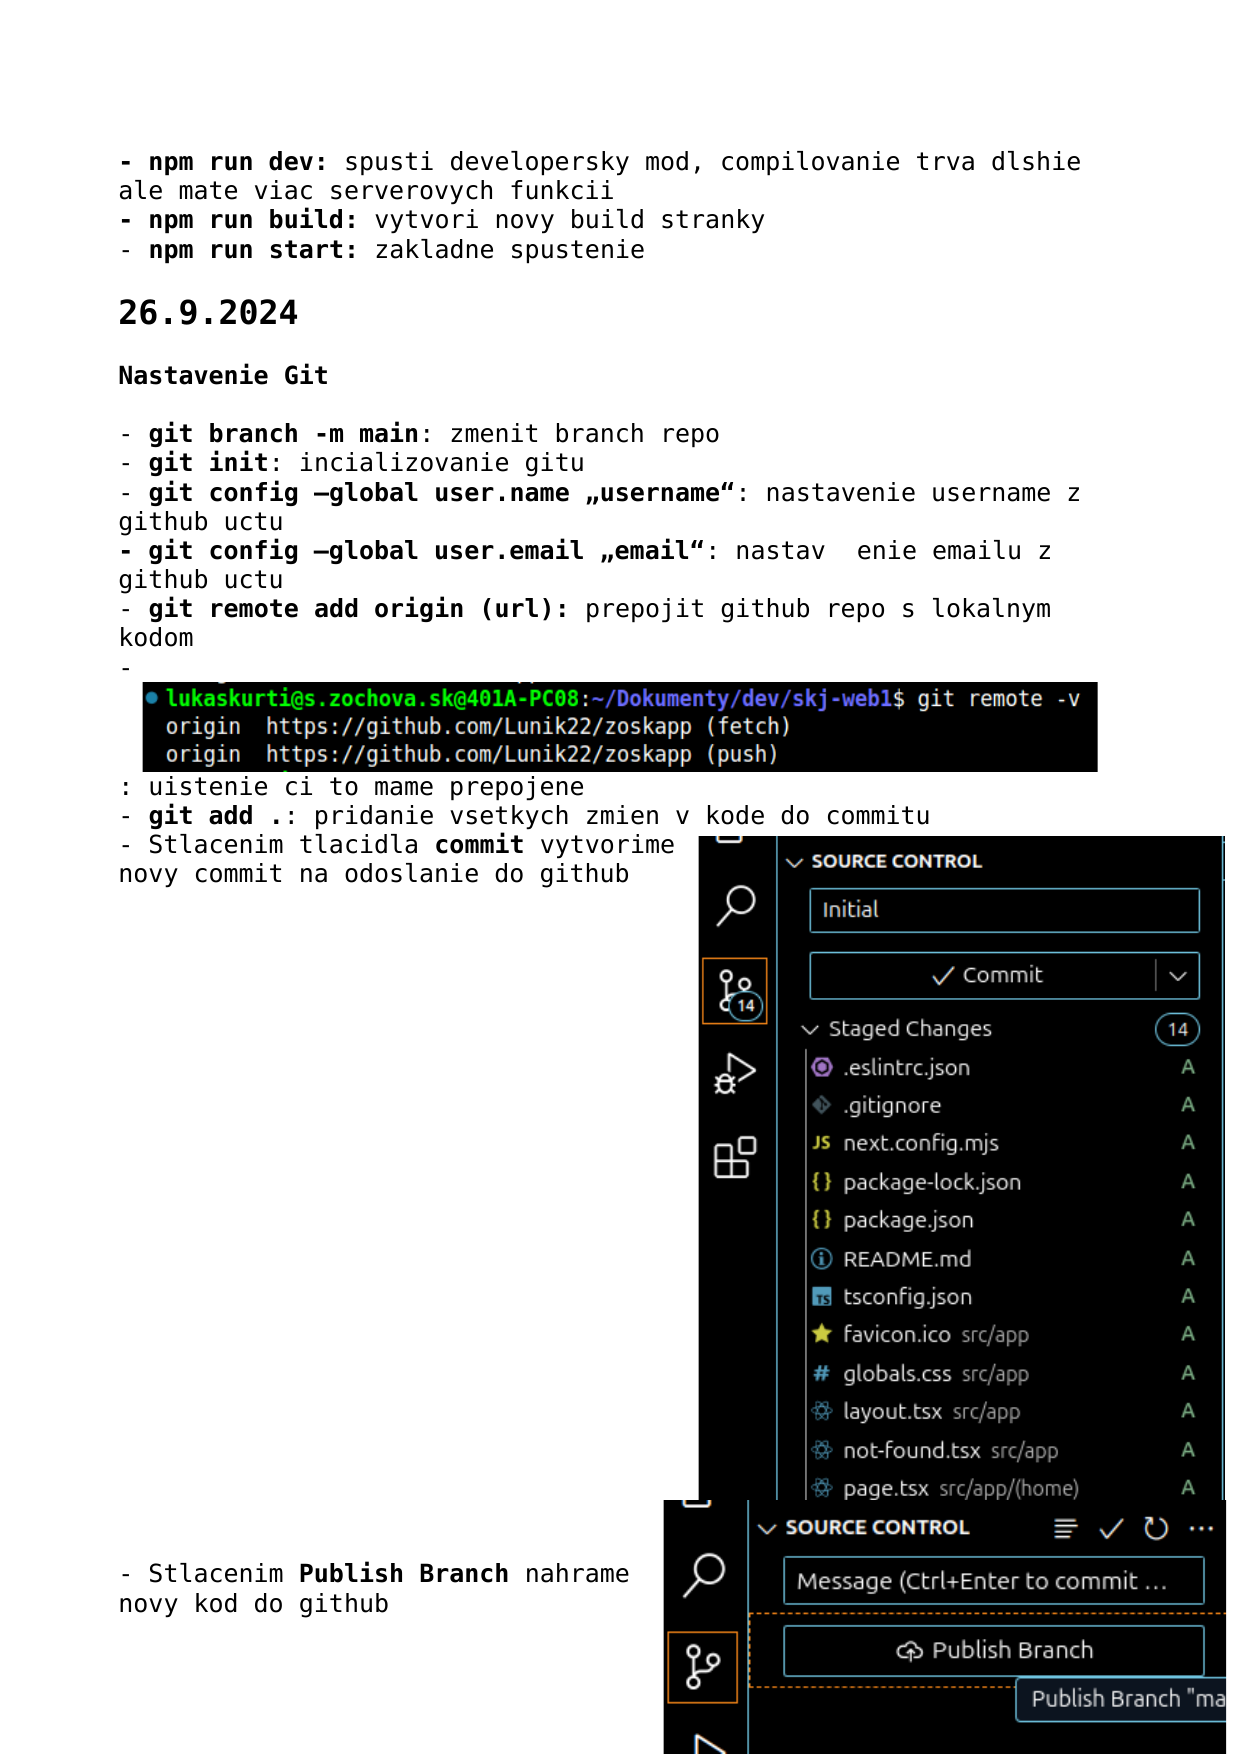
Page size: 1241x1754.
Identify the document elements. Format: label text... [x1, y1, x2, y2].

text - git branch -m main: zmenit branch repo [118, 419, 1122, 449]
text - git init: incializovanie gitu [118, 449, 1122, 478]
text - Stlacenim tlacidla commit vytvorime novy commit na odoslanie do github [118, 830, 1122, 889]
text - npm run dev: spusti developersky mod, compilovanie trva dlshie ale mate viac serverovych funkcii [118, 147, 1122, 206]
text - git remote add origin (url): prepojit github repo s lokalnym kodom [118, 594, 1122, 653]
text 26.9.2024 [118, 293, 1122, 332]
text - git config –global user.email „email“: nastav enie emailu z github uctu [118, 536, 1122, 594]
text - npm run build: vytvori novy build stranky [118, 206, 1122, 235]
text Nastavenie Git [118, 361, 1122, 390]
picture [142, 682, 1098, 772]
text - Stlacenim Publish Branch nahrame novy kod do github [118, 1559, 663, 1618]
text - git config –global user.name „username“: nastavenie username z github uctu [118, 478, 1122, 536]
picture [663, 836, 1227, 1754]
text - npm run start: zakladne spustenie [118, 235, 1122, 264]
text - [118, 653, 1122, 682]
text - git add .: pridanie vsetkych zmien v kode do commitu [118, 801, 1122, 830]
text : uistenie ci to mame prepojene [118, 682, 1122, 801]
